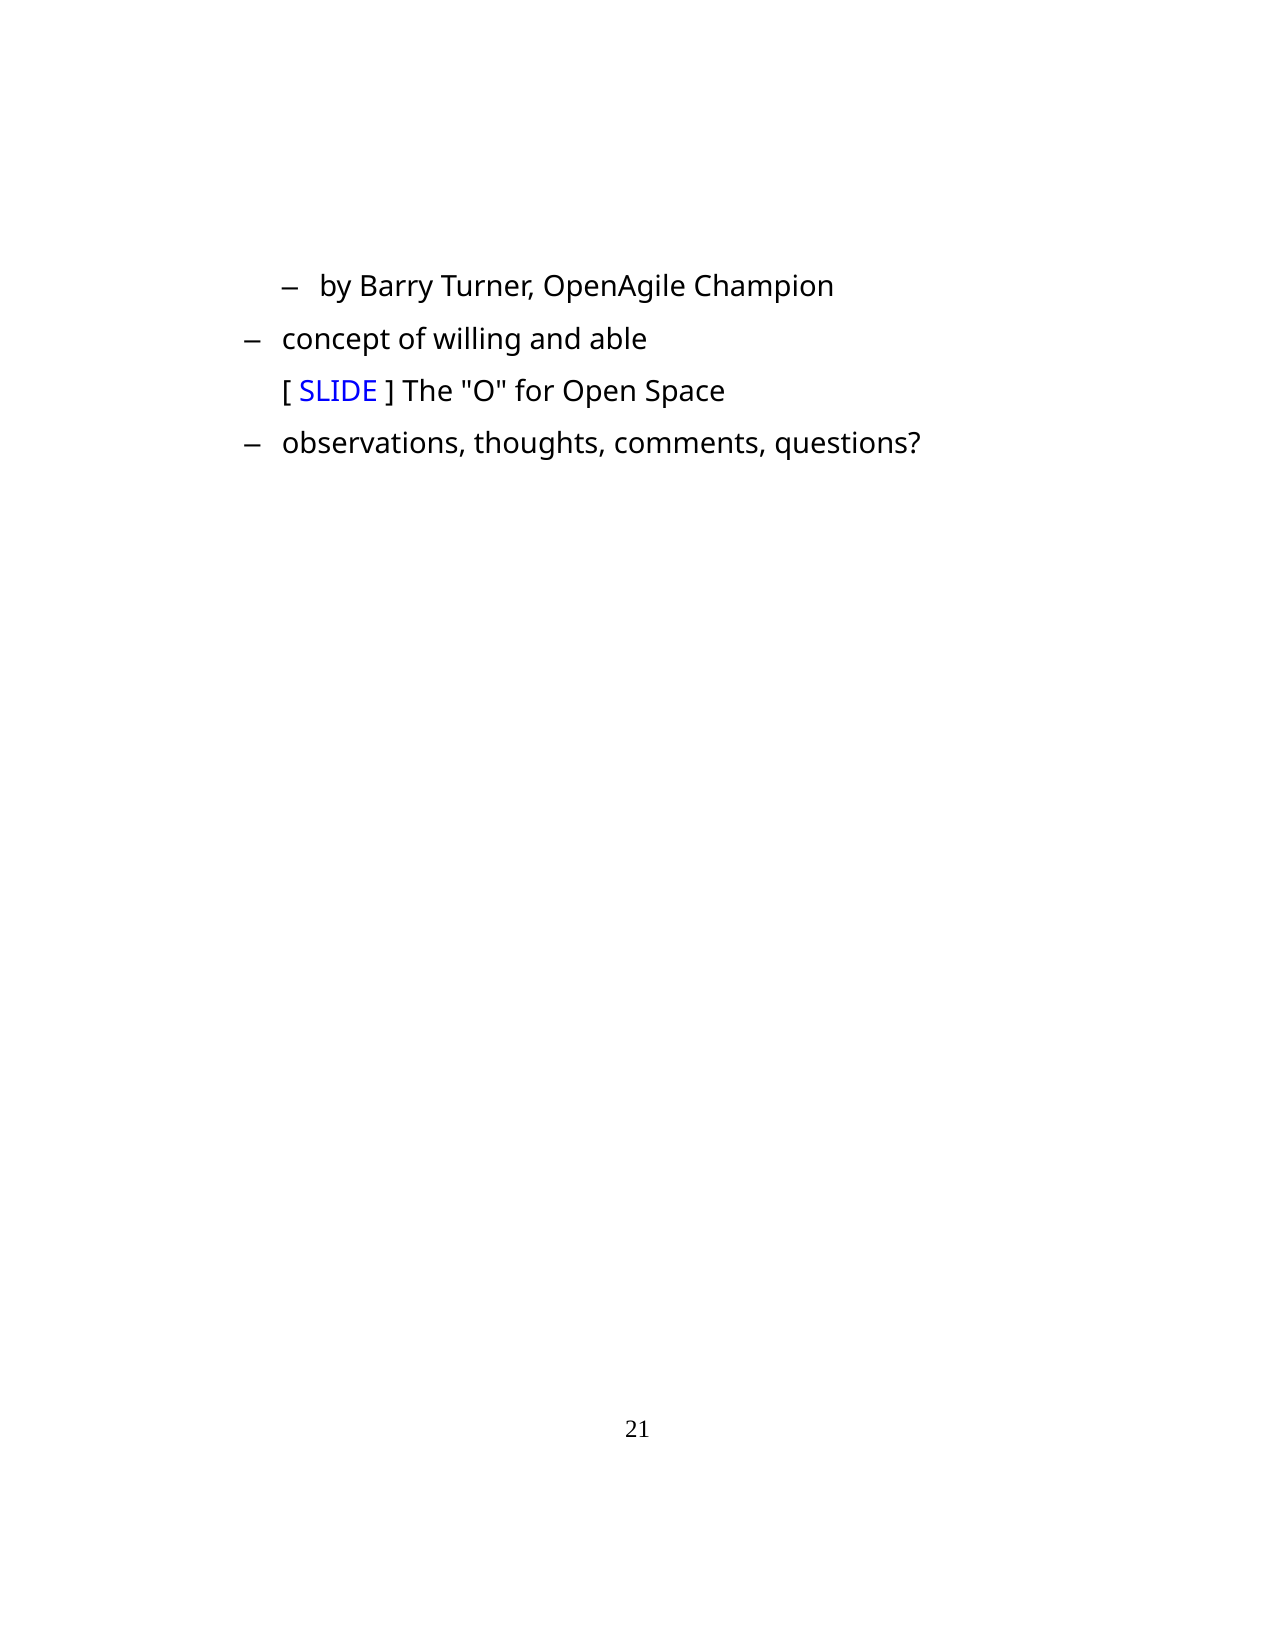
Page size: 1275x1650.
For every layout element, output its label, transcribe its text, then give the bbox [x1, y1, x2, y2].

list observations, thoughts, comments, questions? [244, 422, 1068, 462]
list [ SLIDE ] The "O" for Open Space [244, 370, 1068, 410]
list concept of willing and able [244, 318, 1068, 358]
list by Barry Turner, OpenAgile Champion [282, 266, 1068, 305]
